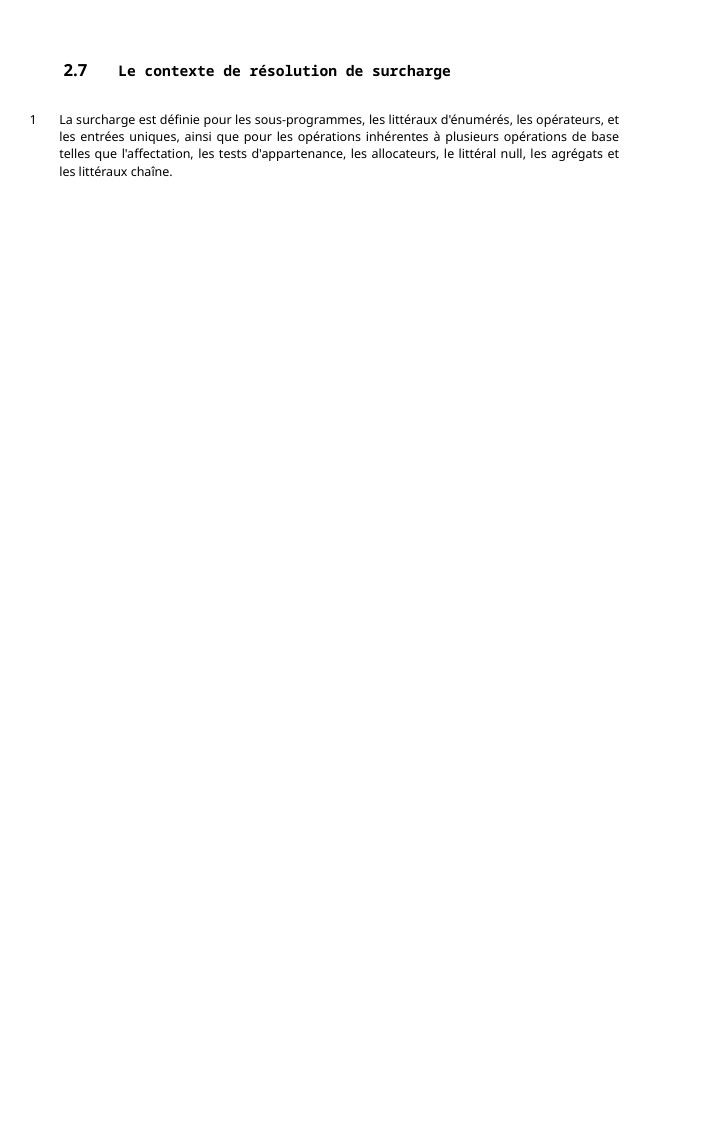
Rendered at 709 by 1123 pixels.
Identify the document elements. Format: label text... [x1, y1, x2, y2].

subtitle Le contexte de résolution de surcharge [59, 59, 620, 82]
text La surcharge est définie pour les sous-programmes, les littéraux d'énumérés, les opérateurs, et les entrées uniques, ainsi que pour les opérations inhérentes à plusieurs opérations de base telles que l'affectation, les tests d'appartenance, les allocateurs, le littéral null, les agrégats et les littéraux chaîne. [59, 111, 620, 180]
